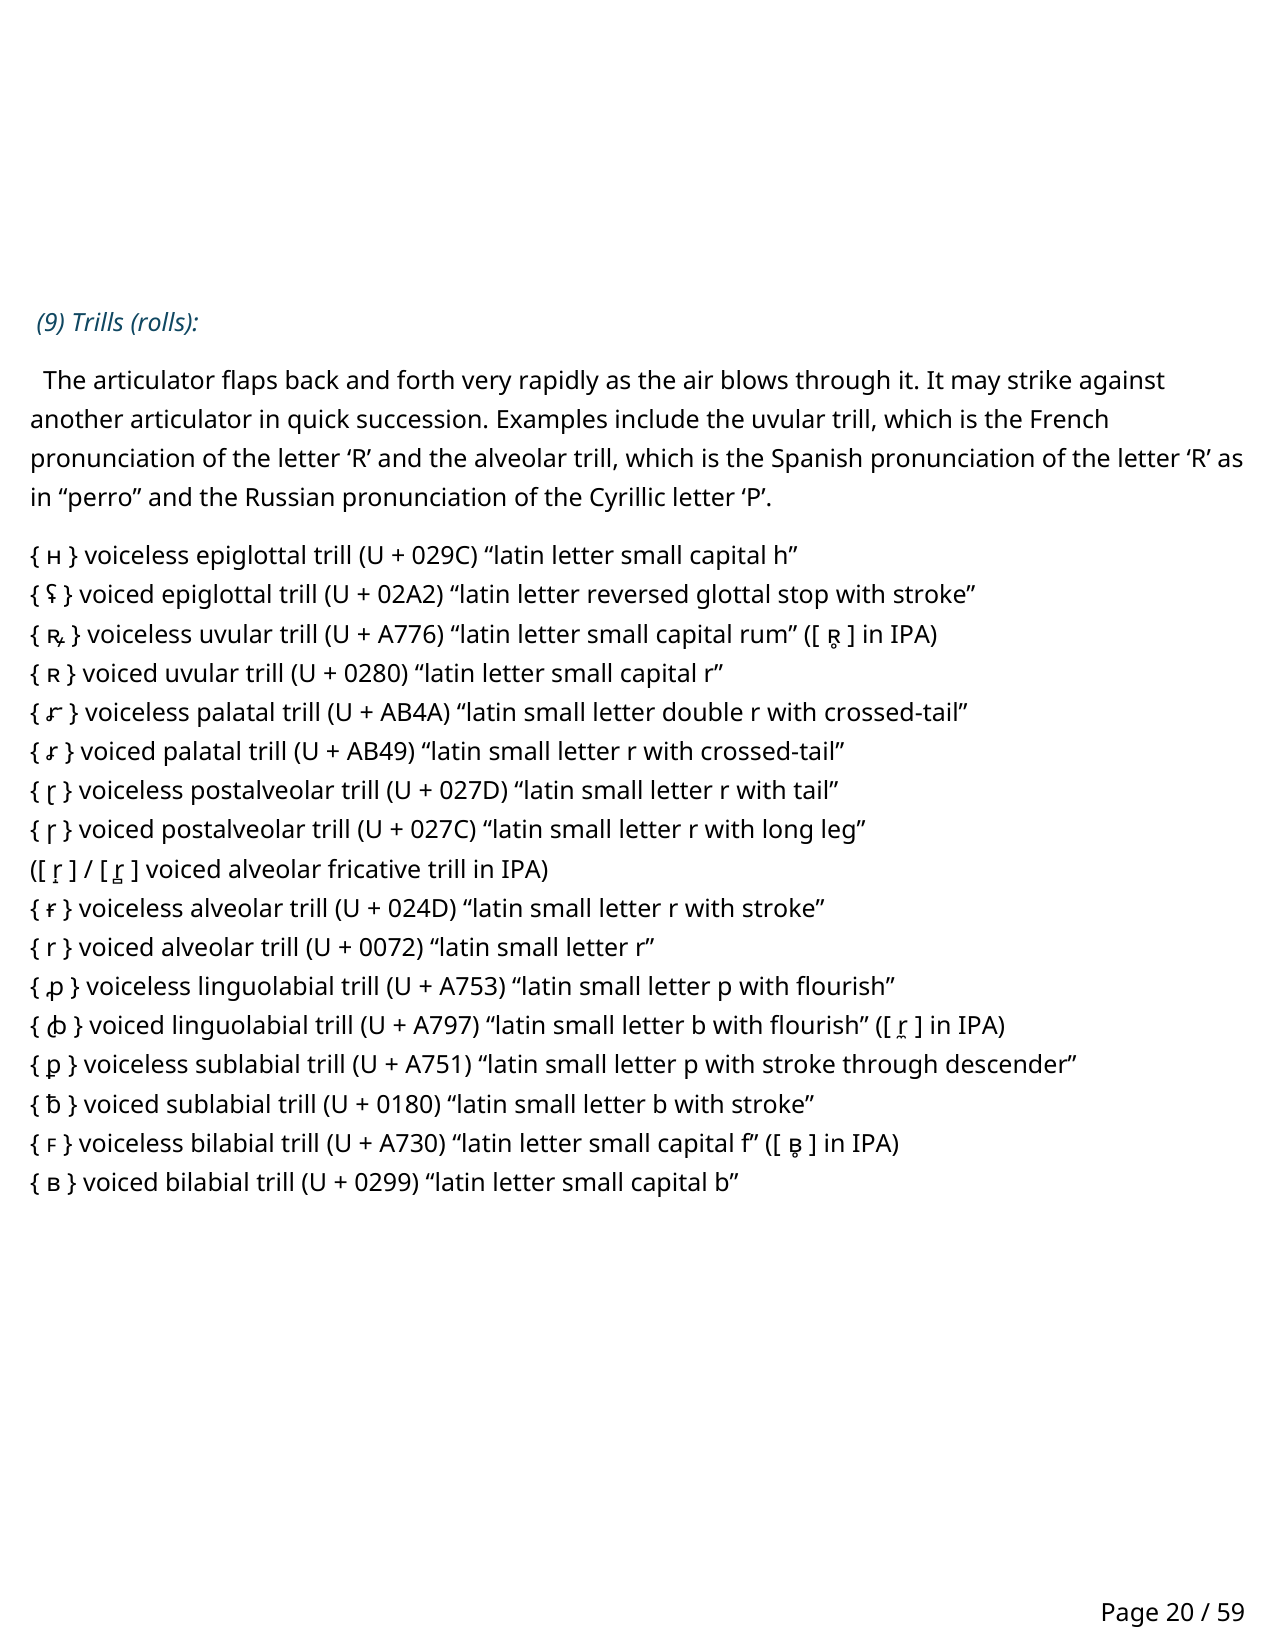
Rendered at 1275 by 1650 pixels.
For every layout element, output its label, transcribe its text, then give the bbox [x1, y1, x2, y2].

text { ʜ } voiceless epiglottal trill (U + 029C) “latin letter small capital h” { ʢ } voiced epiglottal trill (U + 02A2) “latin letter reversed glottal stop with stroke” { ꝶ } voiceless uvular trill (U + A776) “latin letter small capital rum” ([ ʀ̥ ] in IPA) { ʀ } voiced uvular trill (U + 0280) “latin letter small capital r” { ꭊ } voiceless palatal trill (U + AB4A) “latin small letter double r with crossed-tail” { ꭉ } voiced palatal trill (U + AB49) “latin small letter r with crossed-tail” { ɽ } voiceless postalveolar trill (U + 027D) “latin small letter r with tail” { ɼ } voiced postalveolar trill (U + 027C) “latin small letter r with long leg” ([ r̝ ] / [ r̻ ] voiced alveolar fricative trill in IPA) { ɍ } voiceless alveolar trill (U + 024D) “latin small letter r with stroke” { r } voiced alveolar trill (U + 0072) “latin small letter r” { ꝓ } voiceless linguolabial trill (U + A753) “latin small letter p with flourish” { ꞗ } voiced linguolabial trill (U + A797) “latin small letter b with flourish” ([ r̼ ] in IPA) { ꝑ } voiceless sublabial trill (U + A751) “latin small letter p with stroke through descender” { ƀ } voiced sublabial trill (U + 0180) “latin small letter b with stroke” { ꜰ } voiceless bilabial trill (U + A730) “latin letter small capital f” ([ ʙ̥ ] in IPA) { ʙ } voiced bilabial trill (U + 0299) “latin letter small capital b” [30, 538, 1260, 1199]
subtitle (9) Trills (rolls): [30, 304, 1260, 339]
text The articulator flaps back and forth very rapidly as the air blows through it. It may strike against another articulator in quick succession. Examples include the uvular trill, which is the French pronunciation of the letter ‘R’ and the alveolar trill, which is the Spanish pronunciation of the letter ‘R’ as in “perro” and the Russian pronunciation of the Cyrillic letter ‘Р’. [30, 362, 1260, 514]
